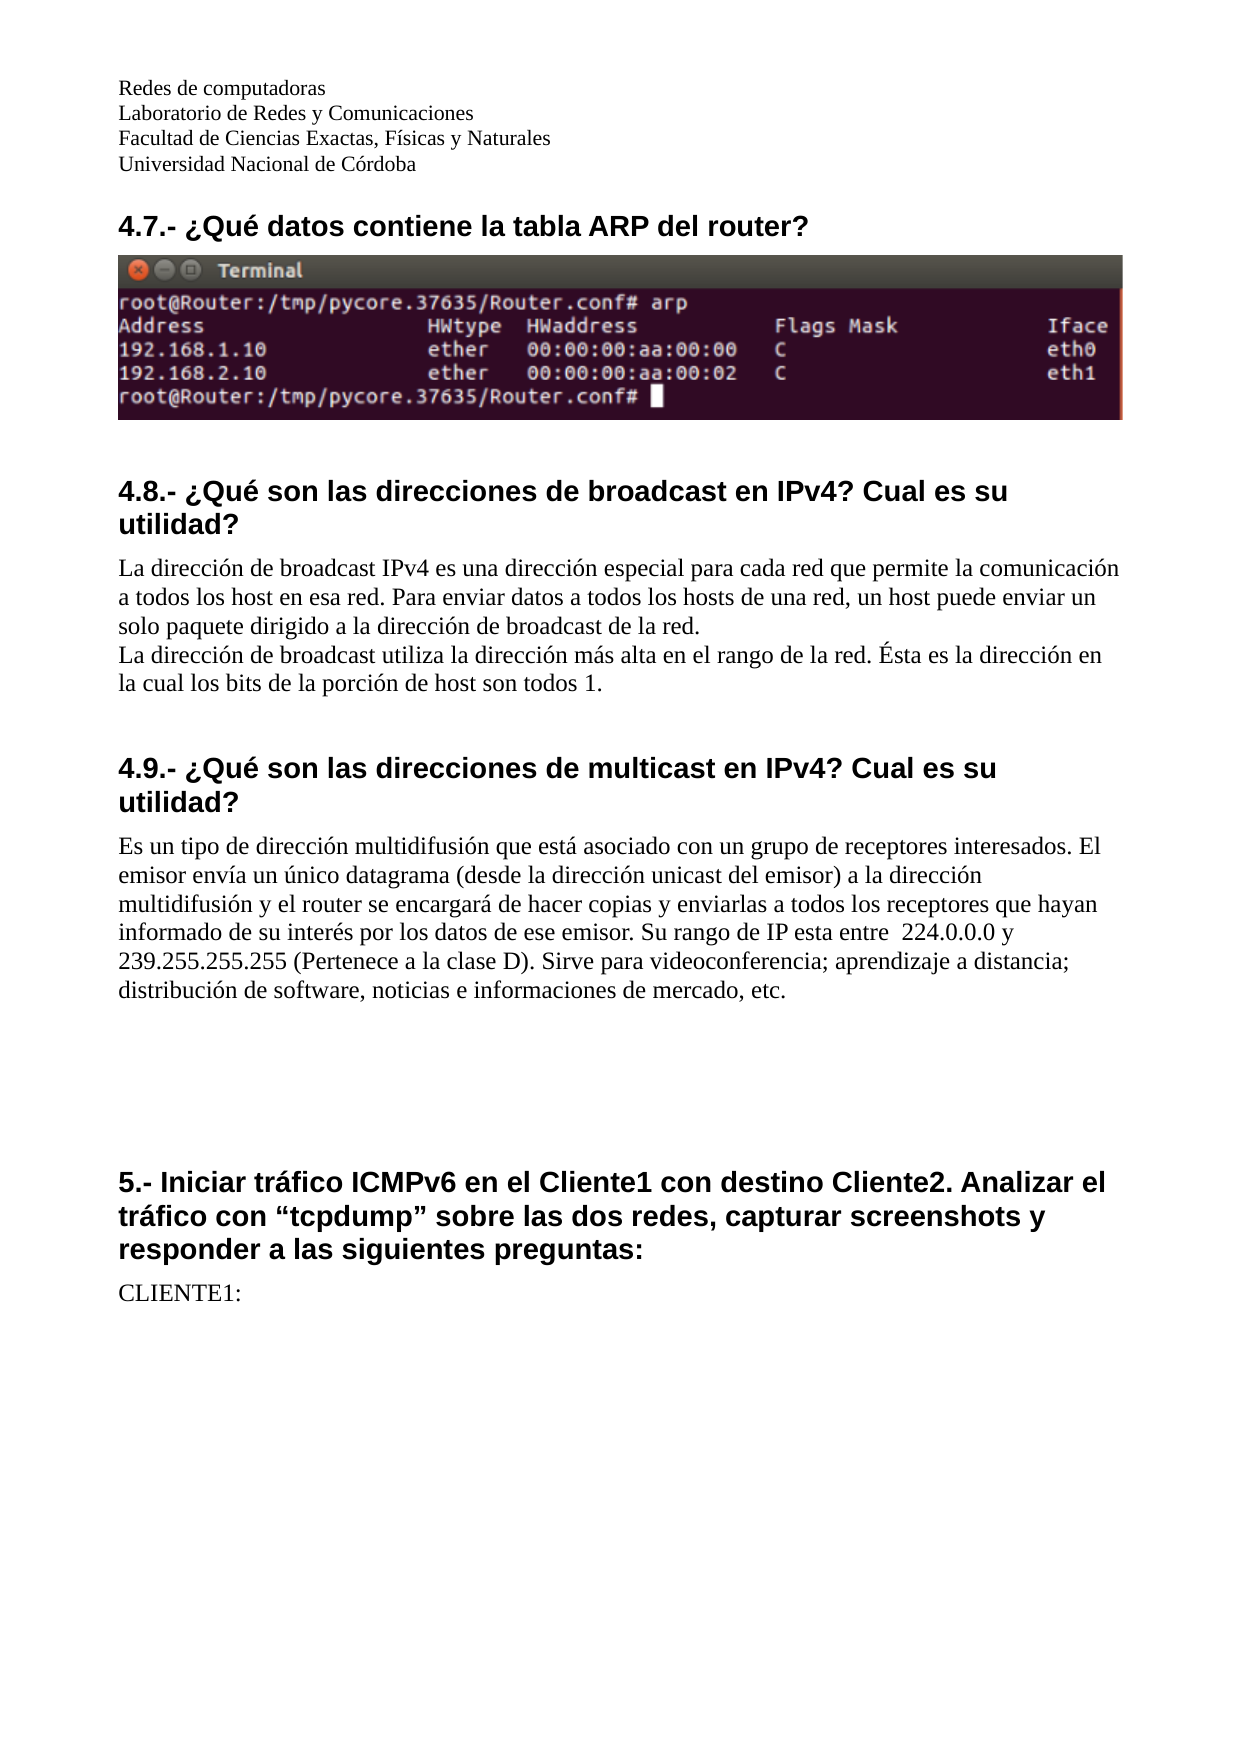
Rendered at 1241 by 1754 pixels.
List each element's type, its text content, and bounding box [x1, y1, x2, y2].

text La dirección de broadcast IPv4 es una dirección especial para cada red que permite la comunicación a todos los host en esa red. Para enviar datos a todos los hosts de una red, un host puede enviar un solo paquete dirigido a la dirección de broadcast de la red. [118, 553, 1122, 640]
subtitle 4.8.- ¿Qué son las direcciones de broadcast en IPv4? Cual es su utilidad? [118, 440, 1122, 541]
text La dirección de broadcast utiliza la dirección más alta en el rango de la red. Ésta es la dirección en la cual los bits de la porción de host son todos 1. [118, 640, 1122, 697]
text CLIENTE1: [118, 1278, 1122, 1307]
picture [118, 255, 1123, 420]
text Es un tipo de dirección multidifusión que está asociado con un grupo de receptores interesados. El emisor envía un único datagrama (desde la dirección unicast del emisor) a la dirección multidifusión y el router se encargará de hacer copias y enviarlas a todos los receptores que hayan informado de su interés por los datos de ese emisor. Su rango de IP esta entre 224.0.0.0 y 239.255.255.255 (Pertenece a la clase D). Sirve para videoconferencia; aprendizaje a distancia; distribución de software, noticias e informaciones de mercado, etc. [118, 831, 1122, 1004]
subtitle 4.7.- ¿Qué datos contiene la tabla ARP del router? [118, 176, 1122, 243]
subtitle 5.- Iniciar tráfico ICMPv6 en el Cliente1 con destino Cliente2. Analizar el tráfico con “tcpdump” sobre las dos redes, capturar screenshots y responder a las siguientes preguntas: [118, 1165, 1122, 1266]
subtitle 4.9.- ¿Qué son las direcciones de multicast en IPv4? Cual es su utilidad? [118, 718, 1122, 819]
